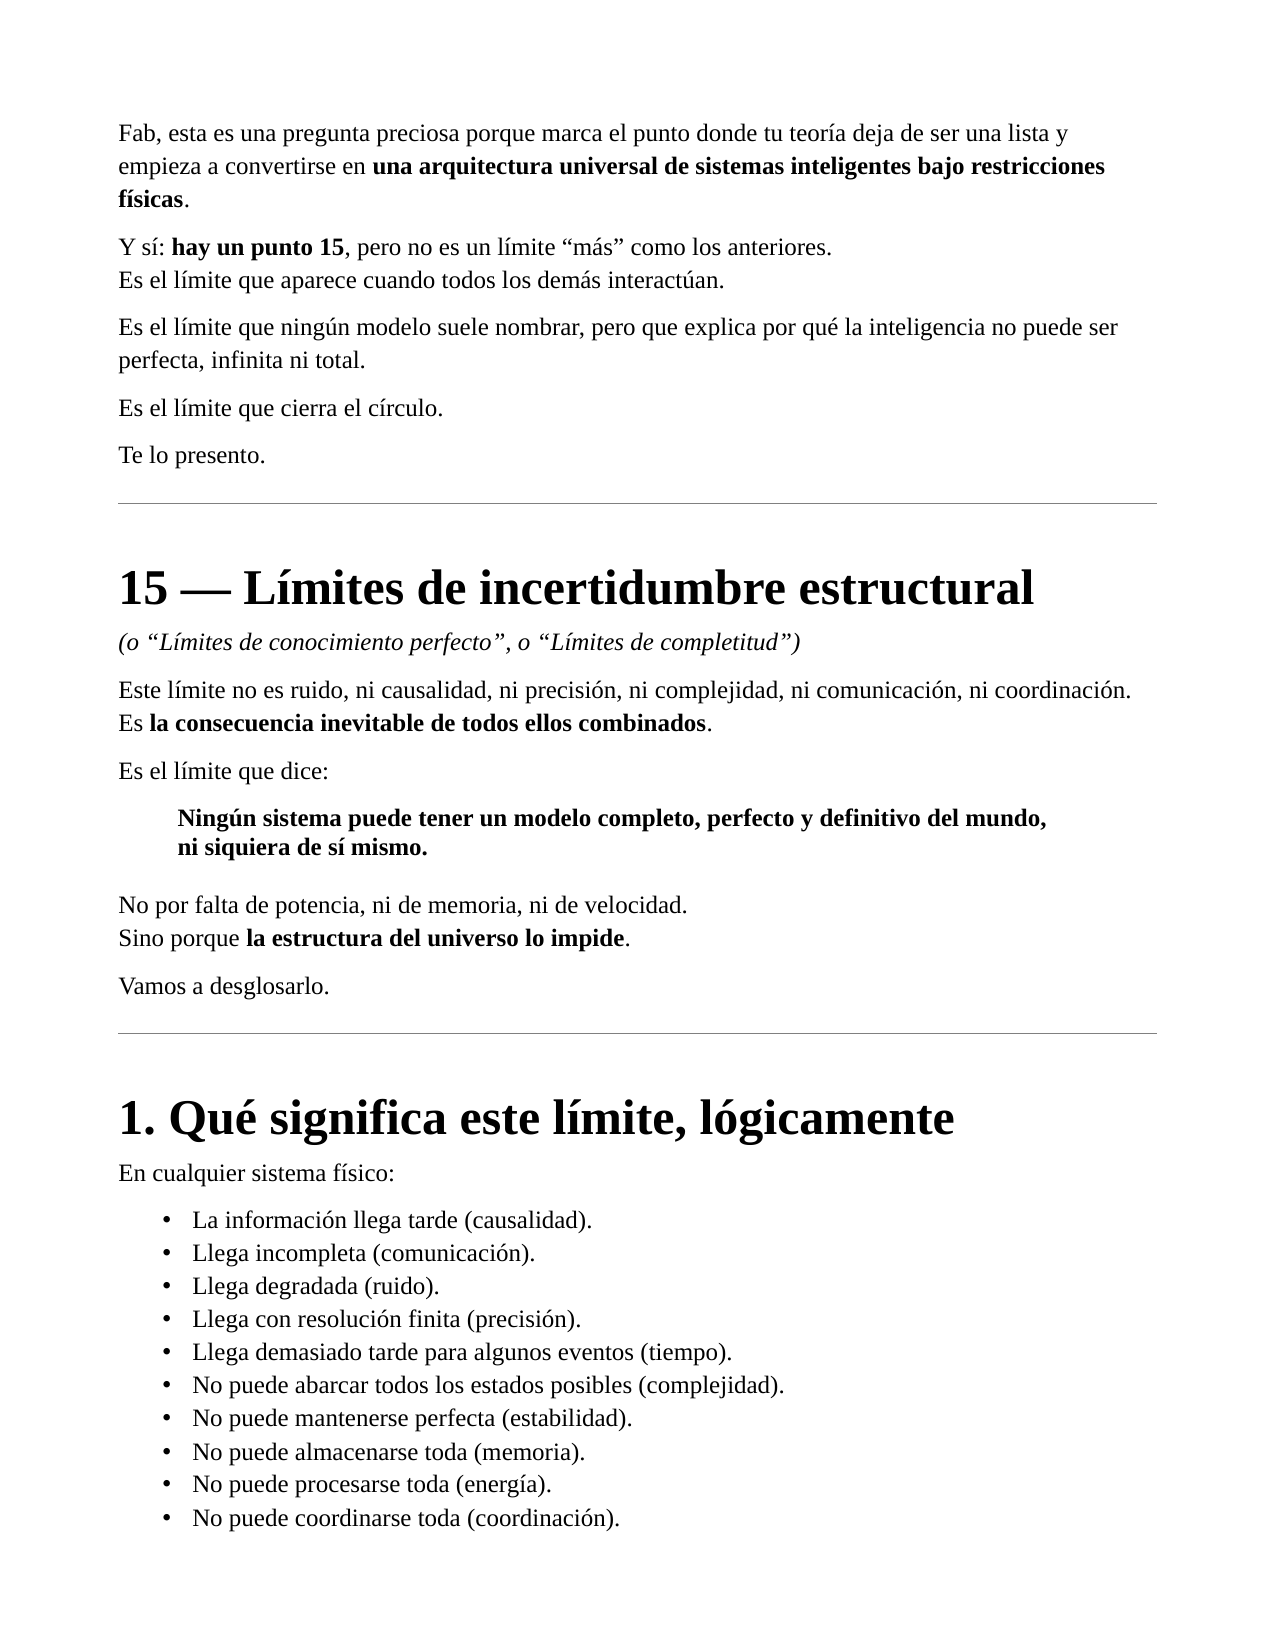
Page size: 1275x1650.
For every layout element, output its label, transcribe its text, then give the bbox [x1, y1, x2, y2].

text Te lo presento. [118, 441, 1157, 469]
text Es el límite que ningún modelo suele nombrar, pero que explica por qué la inteligencia no puede ser perfecta, infinita ni total. [118, 312, 1157, 374]
text Vamos a desglosarlo. [118, 971, 1157, 1000]
list Llega con resolución finita (precisión). [162, 1304, 1157, 1333]
subtitle 1. Qué significa este límite, lógicamente [118, 1088, 1157, 1145]
list La información llega tarde (causalidad). [162, 1205, 1157, 1234]
text Es el límite que dice: [118, 756, 1157, 784]
list Llega incompleta (comunicación). [162, 1238, 1157, 1267]
list No puede coordinarse toda (coordinación). [162, 1503, 1157, 1531]
text No por falta de potencia, ni de memoria, ni de velocidad. Sino porque la estructura del universo lo impide. [118, 890, 1157, 952]
text Y sí: hay un punto 15, pero no es un límite “más” como los anteriores. Es el límite que aparece cuando todos los demás interactúan. [118, 232, 1157, 293]
text Fab, esta es una pregunta preciosa porque marca el punto donde tu teoría deja de ser una lista y empieza a convertirse en una arquitectura universal de sistemas inteligentes bajo restricciones físicas. [118, 118, 1157, 213]
text Ningún sistema puede tener un modelo completo, perfecto y definitivo del mundo, ni siquiera de sí mismo. [177, 803, 1098, 861]
list Llega demasiado tarde para algunos eventos (tiempo). [162, 1337, 1157, 1366]
list No puede abarcar todos los estados posibles (complejidad). [162, 1371, 1157, 1399]
subtitle 15 — Límites de incertidumbre estructural [118, 557, 1157, 615]
list No puede mantenerse perfecta (estabilidad). [162, 1403, 1157, 1432]
list No puede almacenarse toda (memoria). [162, 1437, 1157, 1465]
text Este límite no es ruido, ni causalidad, ni precisión, ni complejidad, ni comunicación, ni coordinación. Es la consecuencia inevitable de todos ellos combinados. [118, 675, 1157, 737]
text Es el límite que cierra el círculo. [118, 393, 1157, 422]
list Llega degradada (ruido). [162, 1271, 1157, 1300]
text (o “Límites de conocimiento perfecto”, o “Límites de completitud”) [118, 627, 1157, 656]
list No puede procesarse toda (energía). [162, 1469, 1157, 1498]
text En cualquier sistema físico: [118, 1158, 1157, 1187]
